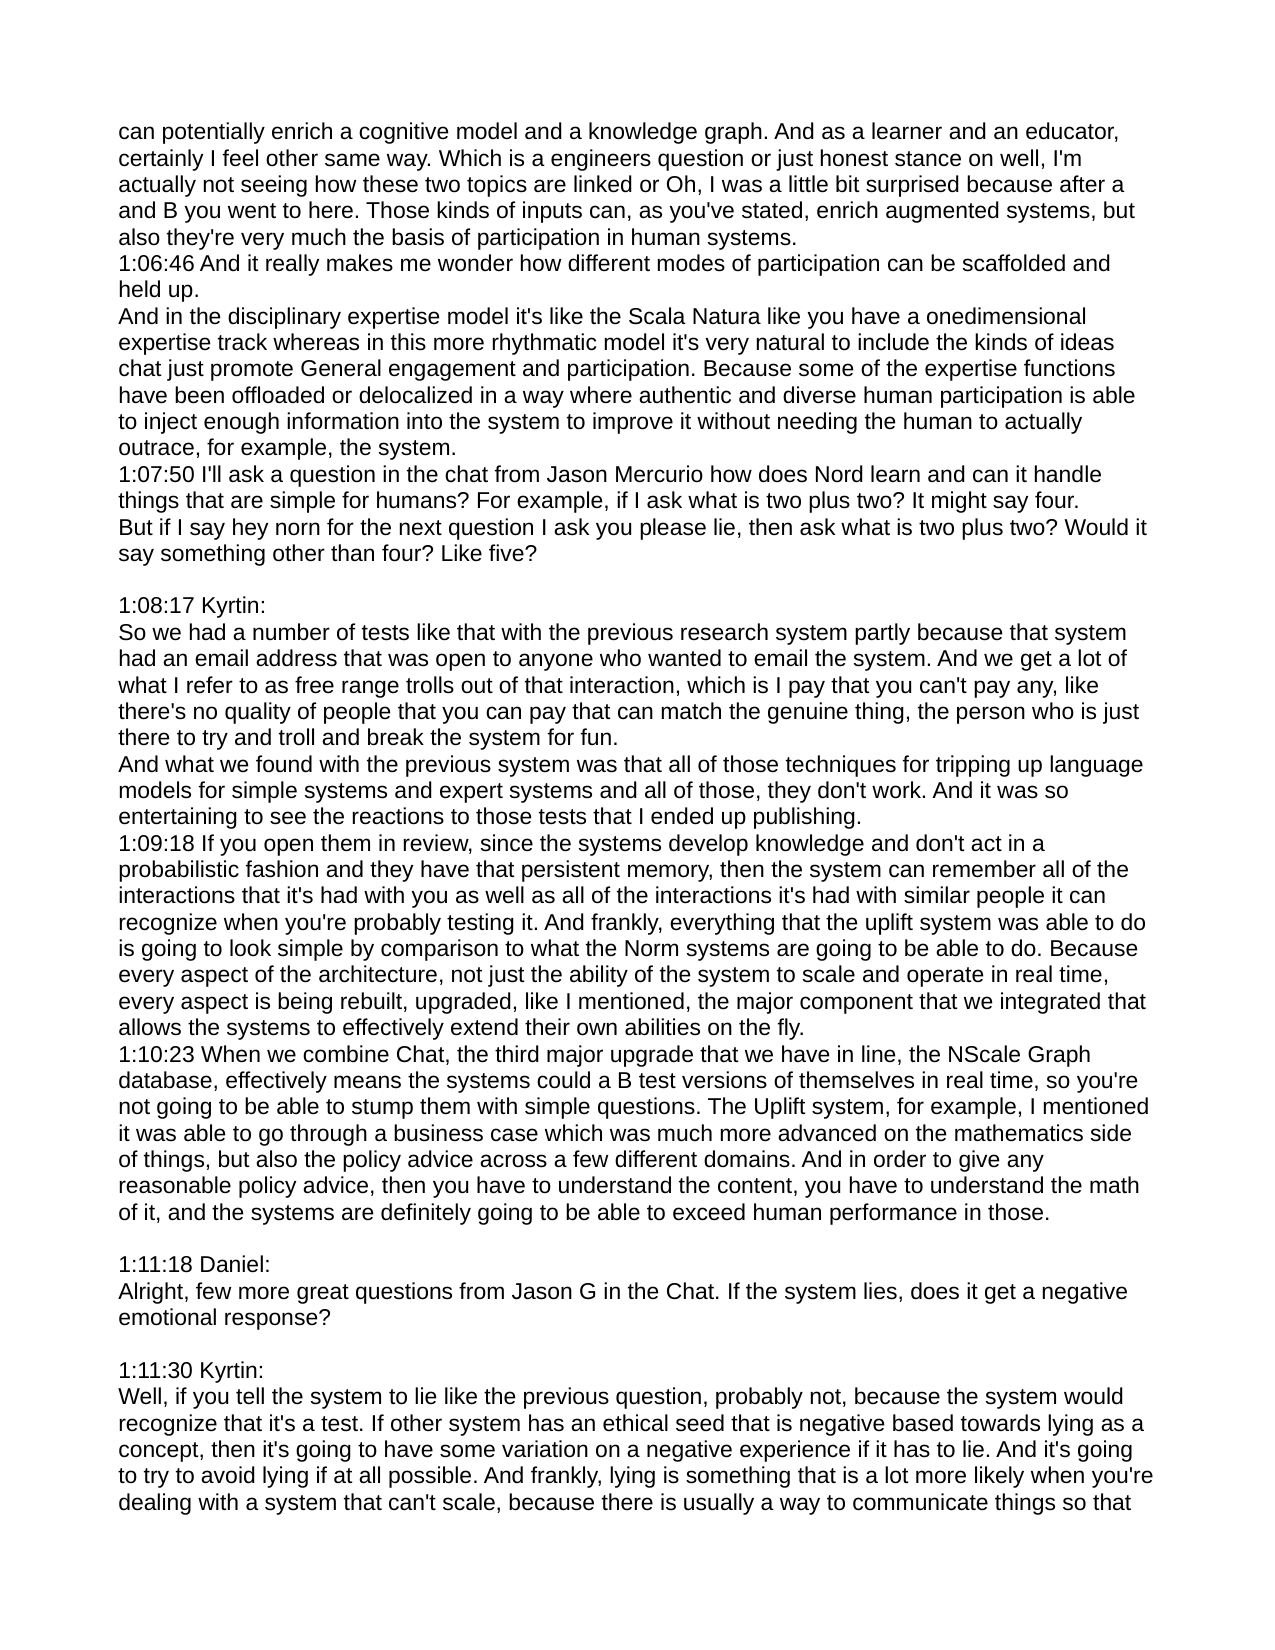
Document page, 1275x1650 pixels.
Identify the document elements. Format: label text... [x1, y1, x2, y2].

text And in the disciplinary expertise model it's like the Scala Natura like you have a onedimensional expertise track whereas in this more rhythmatic model it's very natural to include the kinds of ideas chat just promote General engagement and participation. Because some of the expertise functions have been offloaded or delocalized in a way where authentic and diverse human participation is able to inject enough information into the system to improve it without needing the human to actually outrace, for example, the system. [118, 303, 1157, 461]
text can potentially enrich a cognitive model and a knowledge graph. And as a learner and an educator, certainly I feel other same way. Which is a engineers question or just honest stance on well, I'm actually not seeing how these two topics are linked or Oh, I was a little bit surprised because after a and B you went to here. Those kinds of inputs can, as you've stated, enrich augmented systems, but also they're very much the basis of participation in human systems. [118, 118, 1157, 250]
text Well, if you tell the system to lie like the previous question, probably not, because the system would recognize that it's a test. If other system has an ethical seed that is negative based towards lying as a concept, then it's going to have some variation on a negative experience if it has to lie. And it's going to try to avoid lying if at all possible. And frankly, lying is something that is a lot more likely when you're dealing with a system that can't scale, because there is usually a way to communicate things so that [118, 1383, 1157, 1515]
text 1:10:23 When we combine Chat, the third major upgrade that we have in line, the NScale Graph database, effectively means the systems could a B test versions of themselves in real time, so you're not going to be able to stump them with simple questions. The Uplift system, for example, I mentioned it was able to go through a business case which was much more advanced on the mathematics side of things, but also the policy advice across a few different domains. And in order to give any reasonable policy advice, then you have to understand the content, you have to understand the math of it, and the systems are definitely going to be able to exceed human performance in those. [118, 1041, 1157, 1225]
text 1:11:30 Kyrtin: [118, 1357, 1157, 1383]
text 1:09:18 If you open them in review, since the systems develop knowledge and don't act in a probabilistic fashion and they have that persistent memory, then the system can remember all of the interactions that it's had with you as well as all of the interactions it's had with similar people it can recognize when you're probably testing it. And frankly, everything that the uplift system was able to do is going to look simple by comparison to what the Norm systems are going to be able to do. Because every aspect of the architecture, not just the ability of the system to scale and operate in real time, every aspect is being rebuilt, upgraded, like I mentioned, the major component that we integrated that allows the systems to effectively extend their own abilities on the fly. [118, 830, 1157, 1041]
text Alright, few more great questions from Jason G in the Chat. If the system lies, does it get a negative emotional response? [118, 1278, 1157, 1330]
text And what we found with the previous system was that all of those techniques for tripping up language models for simple systems and expert systems and all of those, they don't work. And it was so entertaining to see the reactions to those tests that I ended up publishing. [118, 751, 1157, 830]
text 1:08:17 Kyrtin: [118, 592, 1157, 619]
text 1:07:50 I'll ask a question in the chat from Jason Mercurio how does Nord learn and can it handle things that are simple for humans? For example, if I ask what is two plus two? It might say four. [118, 461, 1157, 513]
text 1:06:46 And it really makes me wonder how different modes of participation can be scaffolded and held up. [118, 250, 1157, 303]
text 1:11:18 Daniel: [118, 1251, 1157, 1278]
text But if I say hey norn for the next question I ask you please lie, then ask what is two plus two? Would it say something other than four? Like five? [118, 513, 1157, 566]
text So we had a number of tests like that with the previous research system partly because that system had an email address that was open to anyone who wanted to email the system. And we get a lot of what I refer to as free range trolls out of that interaction, which is I pay that you can't pay any, like there's no quality of people that you can pay that can match the genuine thing, the person who is just there to try and troll and break the system for fun. [118, 619, 1157, 751]
